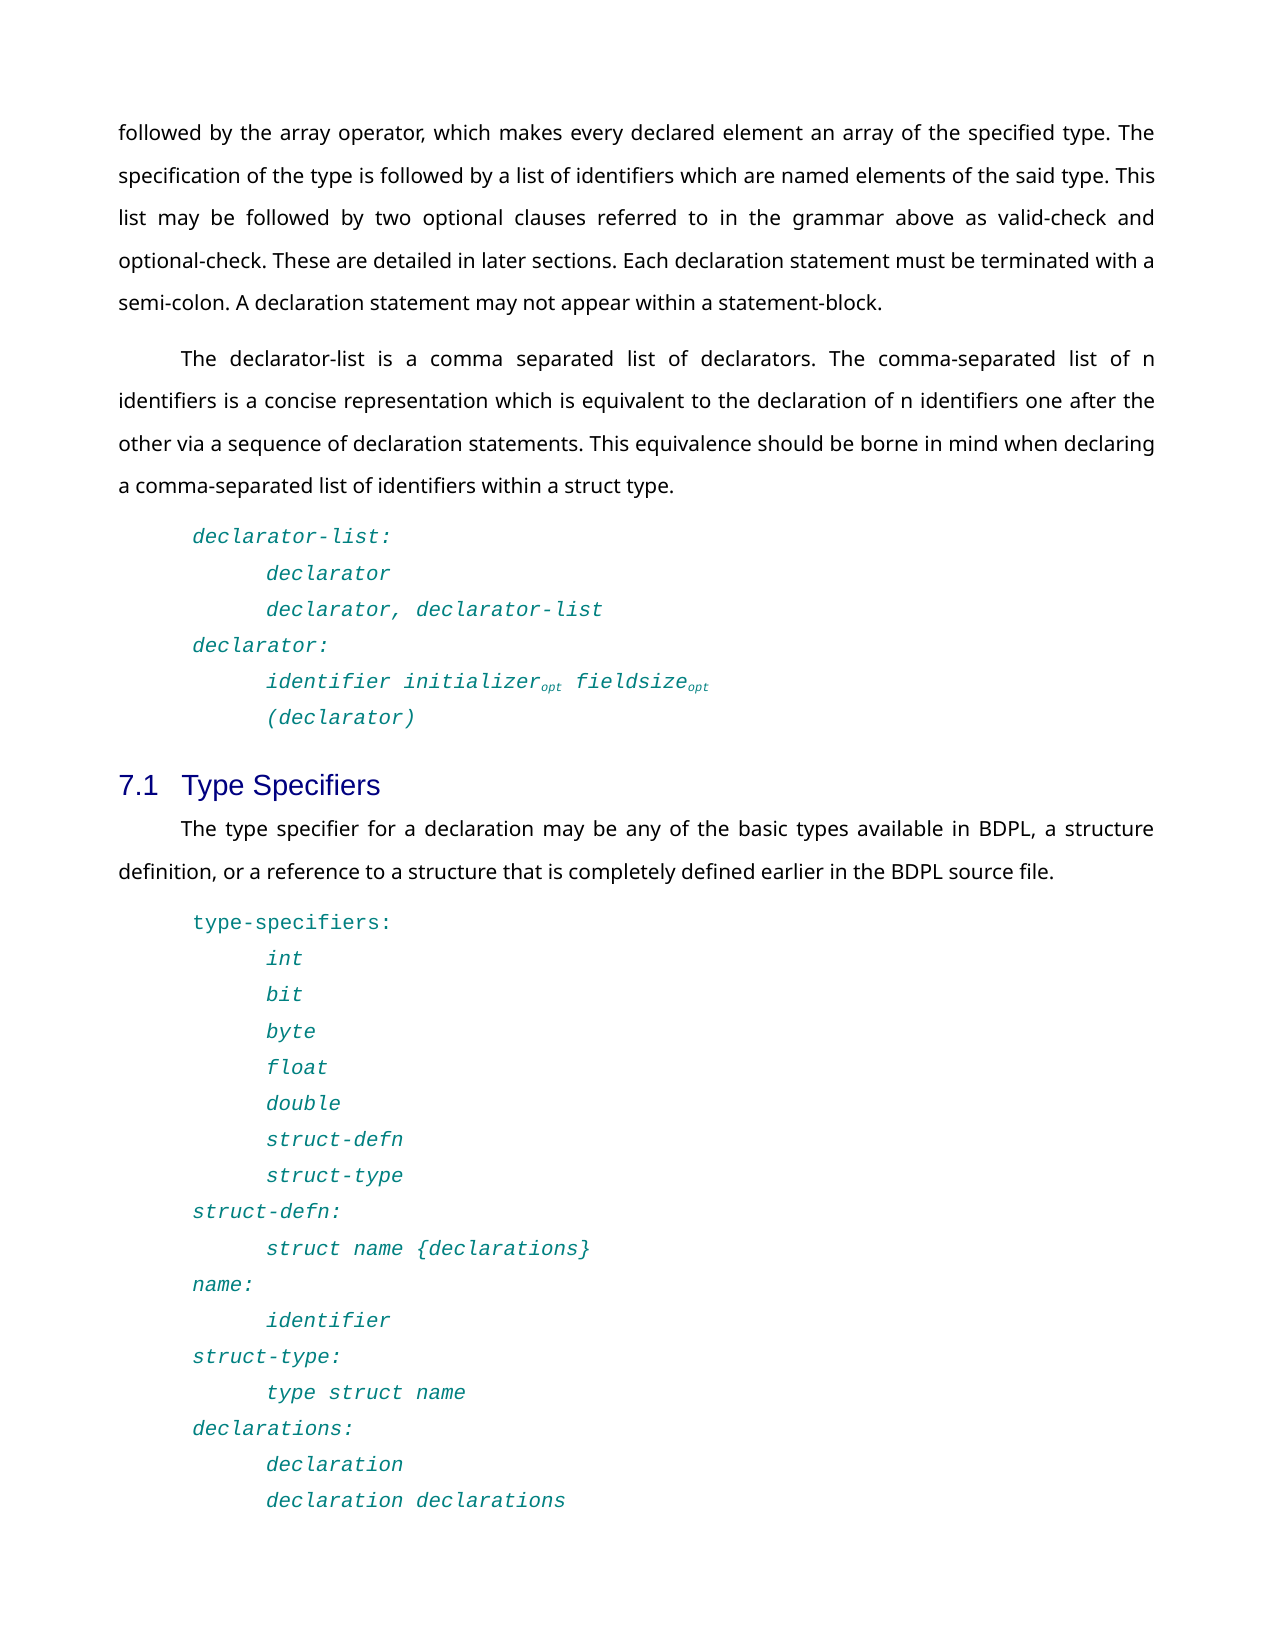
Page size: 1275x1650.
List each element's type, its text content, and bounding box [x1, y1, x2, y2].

text (declarator) [118, 707, 1157, 731]
text name: [118, 1274, 1157, 1297]
text bit [118, 984, 1157, 1008]
text struct-defn [118, 1129, 1157, 1153]
text struct name {declarations} [118, 1237, 1157, 1261]
text struct-defn: [118, 1201, 1157, 1225]
text declaration declarations [118, 1491, 1157, 1514]
text type-specifiers: [118, 912, 1157, 936]
text float [118, 1057, 1157, 1080]
text type struct name [118, 1382, 1157, 1406]
text int [118, 948, 1157, 972]
text declaration [118, 1454, 1157, 1478]
text declarations: [118, 1418, 1157, 1442]
text identifier initializeropt fieldsizeopt [118, 671, 1157, 695]
text struct-type: [118, 1346, 1157, 1369]
text declarator-list: [118, 527, 1157, 550]
text declarator [118, 563, 1157, 586]
text byte [118, 1021, 1157, 1044]
text The type specifier for a declaration may be any of the basic types available in BDPL, a structure definition, or a reference to a structure that is completely defined earlier in the BDPL source file. [118, 814, 1157, 886]
text declarator, declarator-list [118, 599, 1157, 622]
text The declarator-list is a comma separated list of declarators. The comma-separated list of n identifiers is a concise representation which is equivalent to the declaration of n identifiers one after the other via a sequence of declaration statements. This equivalence should be borne in mind when declaring a comma-separated list of identifiers within a struct type. [118, 344, 1157, 500]
subtitle Type Specifiers [118, 768, 1157, 802]
text declarator: [118, 635, 1157, 659]
text double [118, 1093, 1157, 1117]
text struct-type [118, 1165, 1157, 1189]
text followed by the array operator, which makes every declared element an array of the specified type. The specification of the type is followed by a list of identifiers which are named elements of the said type. This list may be followed by two optional clauses referred to in the grammar above as valid-check and optional-check. These are detailed in later sections. Each declaration statement must be terminated with a semi-colon. A declaration statement may not appear within a statement-block. [118, 118, 1157, 317]
text identifier [118, 1310, 1157, 1333]
